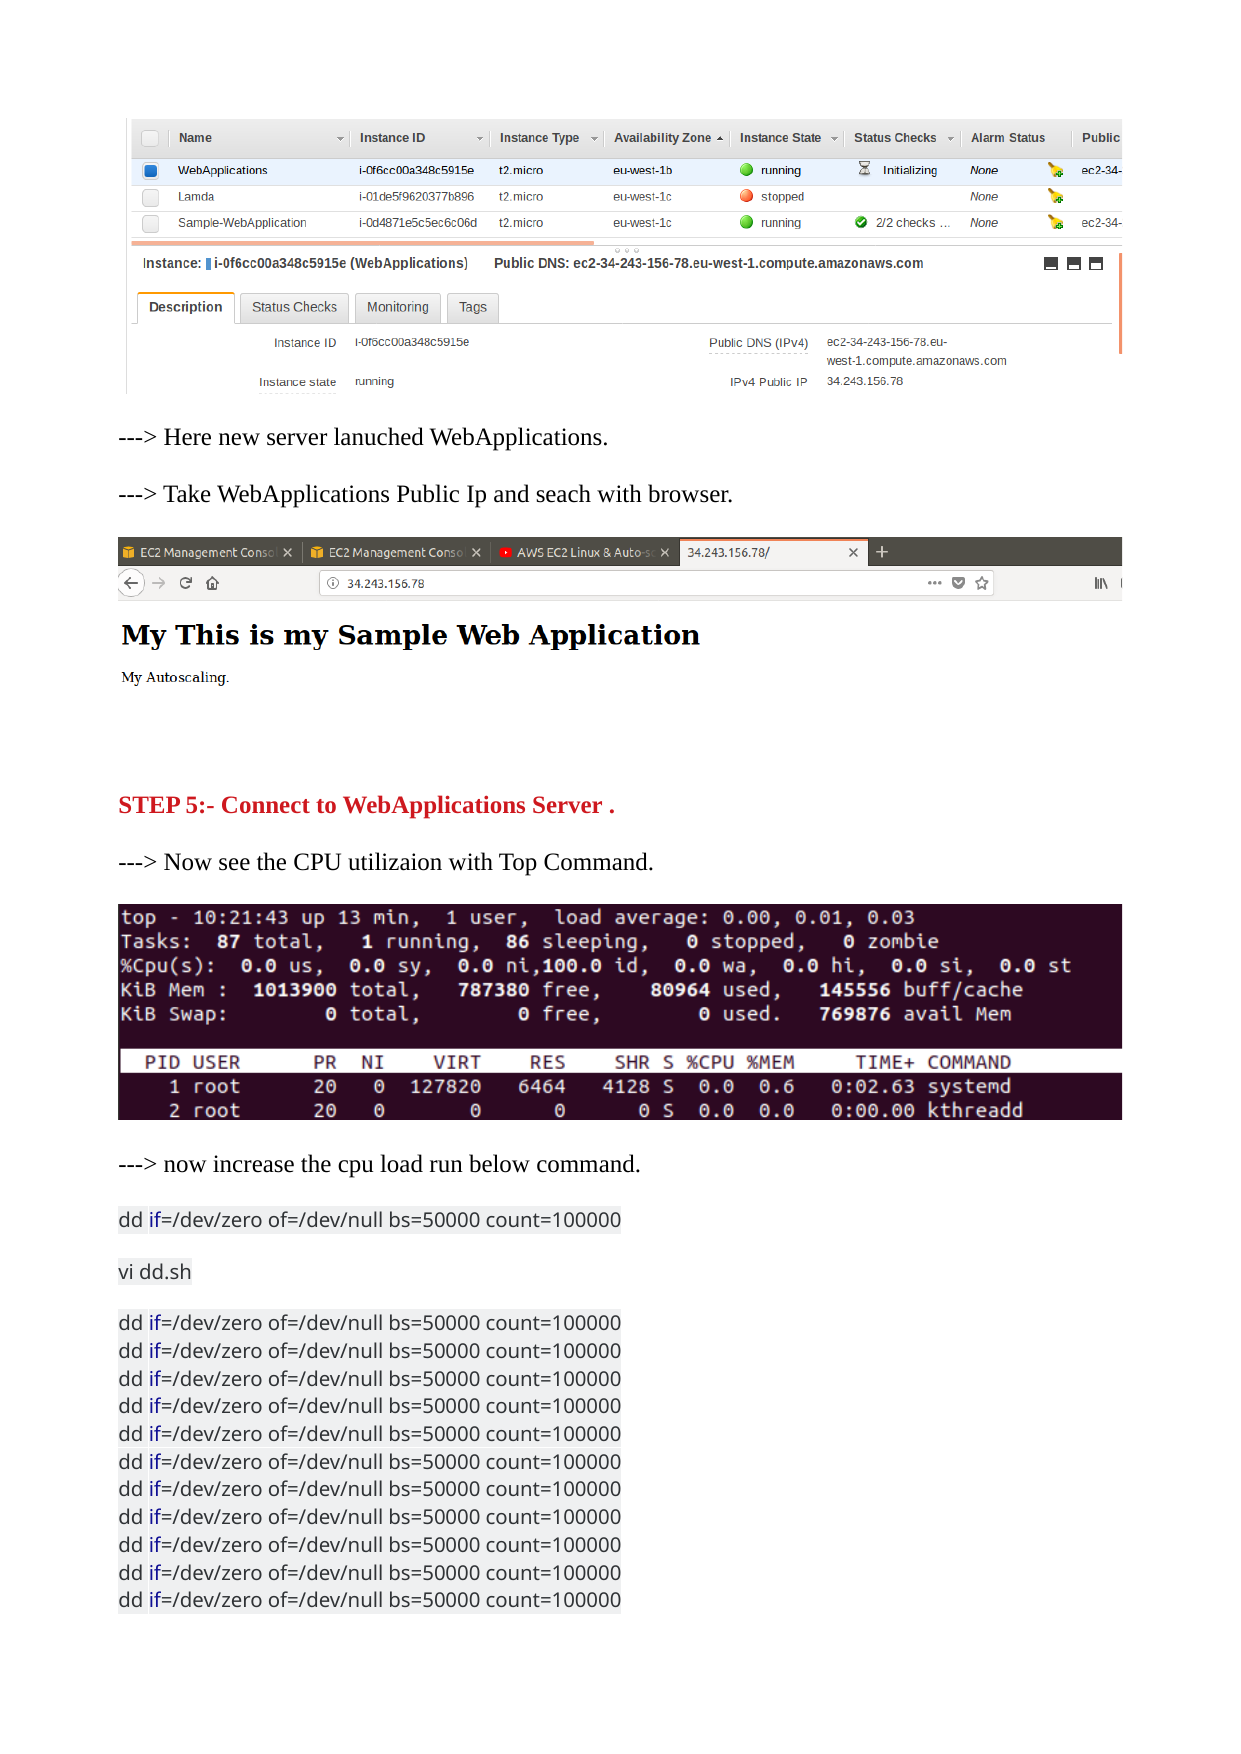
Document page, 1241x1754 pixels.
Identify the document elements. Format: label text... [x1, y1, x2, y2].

text dd if=/dev/zero of=/dev/null bs=50000 count=100000 [118, 1337, 1122, 1364]
text ---> Here new server lanuched WebApplications. [118, 422, 1122, 451]
text ---> Now see the CPU utilizaion with Top Command. [118, 847, 1122, 876]
text dd if=/dev/zero of=/dev/null bs=50000 count=100000 [118, 1392, 1122, 1420]
picture [118, 537, 1123, 709]
text dd if=/dev/zero of=/dev/null bs=50000 count=100000 [118, 1558, 1122, 1586]
text dd if=/dev/zero of=/dev/null bs=50000 count=100000 [118, 1503, 1122, 1531]
text dd if=/dev/zero of=/dev/null bs=50000 count=100000 [118, 1475, 1122, 1503]
text dd if=/dev/zero of=/dev/null bs=50000 count=100000 [118, 1420, 1122, 1447]
picture [118, 904, 1123, 1120]
text dd if=/dev/zero of=/dev/null bs=50000 count=100000 [118, 1364, 1122, 1392]
text dd if=/dev/zero of=/dev/null bs=50000 count=100000 [118, 1531, 1122, 1558]
text dd if=/dev/zero of=/dev/null bs=50000 count=100000 [118, 1206, 1122, 1234]
text STEP 5:- Connect to WebApplications Server . [118, 790, 1122, 818]
text dd if=/dev/zero of=/dev/null bs=50000 count=100000 [118, 1586, 1122, 1614]
text ---> now increase the cpu load run below command. [118, 1149, 1122, 1177]
text vi dd.sh [118, 1257, 1122, 1285]
text dd if=/dev/zero of=/dev/null bs=50000 count=100000 [118, 1447, 1122, 1475]
text ---> Take WebApplications Public Ip and seach with browser. [118, 479, 1122, 508]
text dd if=/dev/zero of=/dev/null bs=50000 count=100000 [118, 1309, 1122, 1337]
picture [118, 118, 1123, 394]
